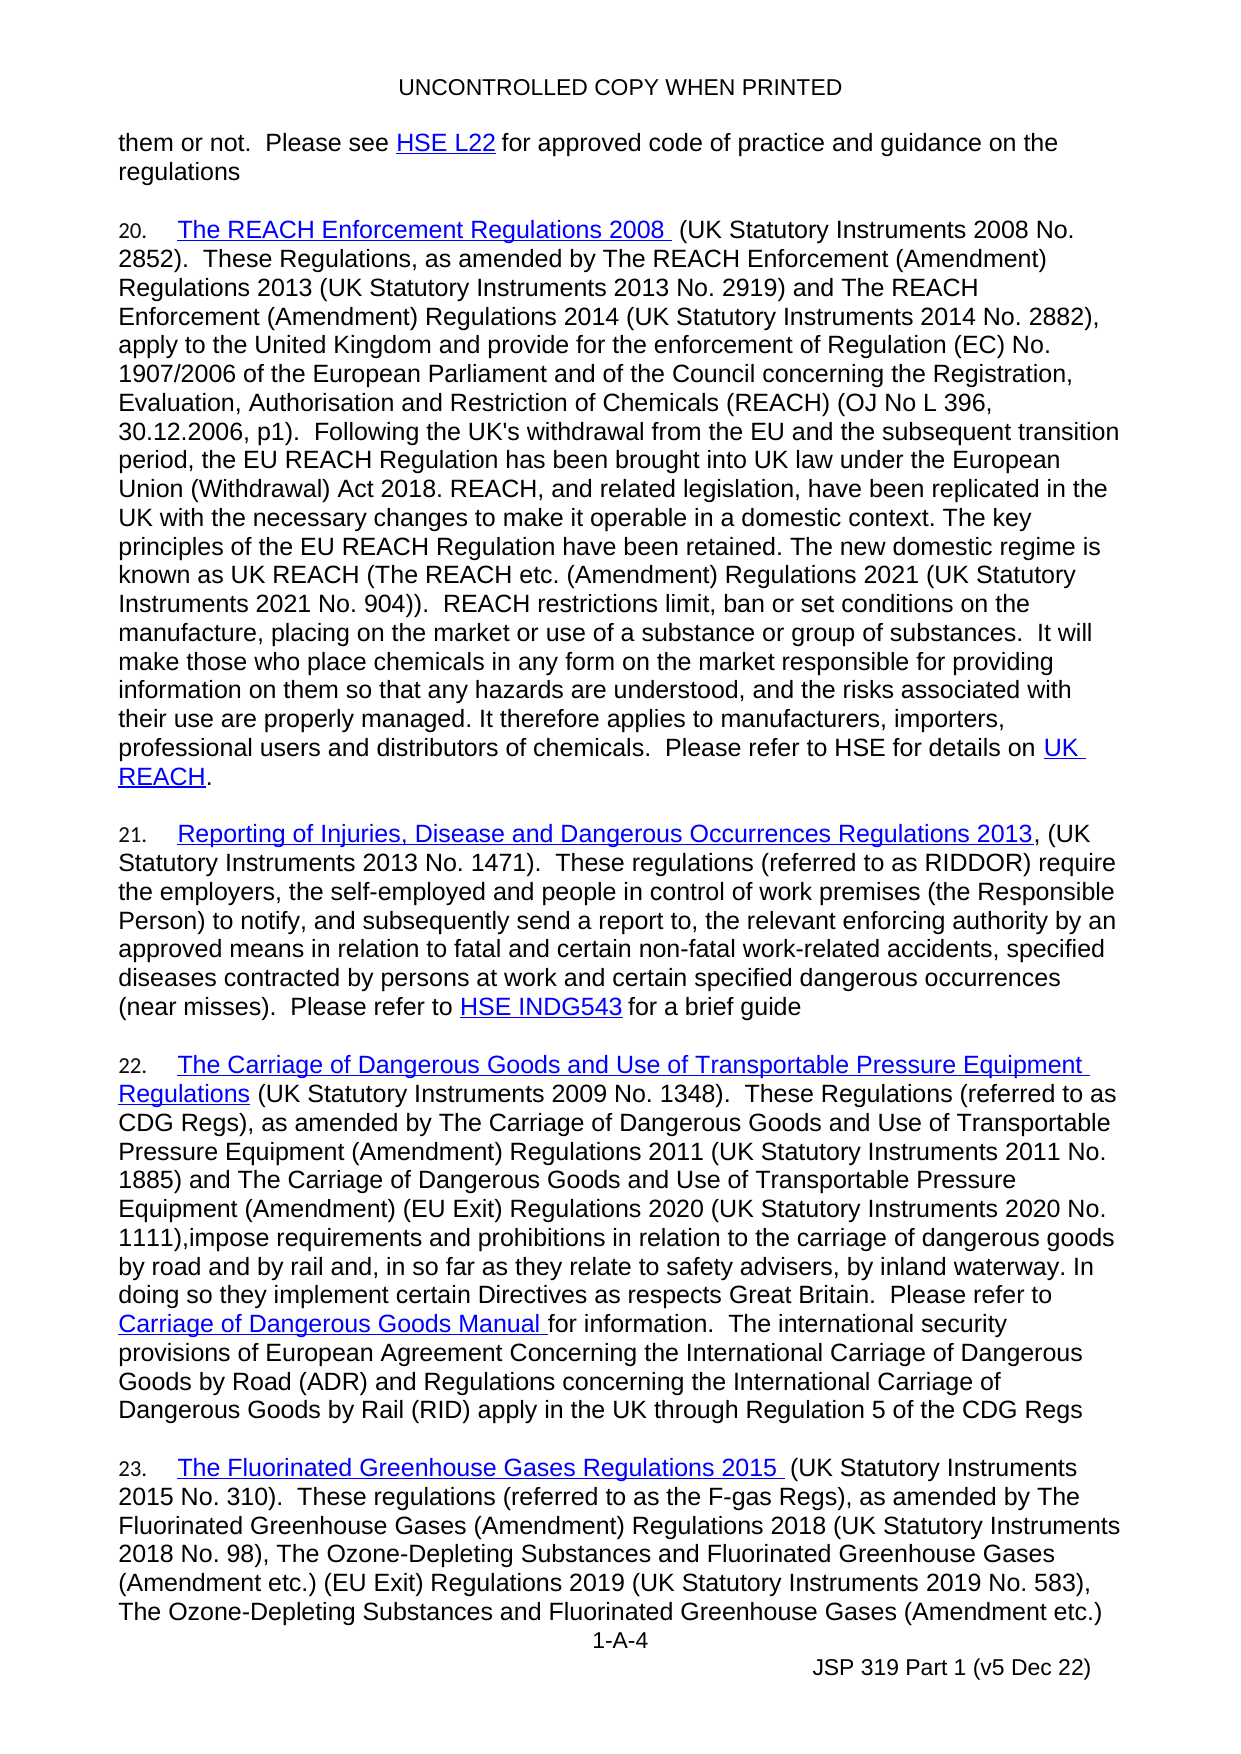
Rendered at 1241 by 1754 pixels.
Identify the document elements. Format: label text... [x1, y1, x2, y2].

list The REACH Enforcement Regulations 2008 (UK Statutory Instruments 2008 No. 2852). These Regulations, as amended by The REACH Enforcement (Amendment) Regulations 2013 (UK Statutory Instruments 2013 No. 2919) and The REACH Enforcement (Amendment) Regulations 2014 (UK Statutory Instruments 2014 No. 2882), apply to the United Kingdom and provide for the enforcement of Regulation (EC) No. 1907/2006 of the European Parliament and of the Council concerning the Registration, Evaluation, Authorisation and Restriction of Chemicals (REACH) (OJ No L 396, 30.12.2006, p1). Following the UK's withdrawal from the EU and the subsequent transition period, the EU REACH Regulation has been brought into UK law under the European Union (Withdrawal) Act 2018. REACH, and related legislation, have been replicated in the UK with the necessary changes to make it operable in a domestic context. The key principles of the EU REACH Regulation have been retained. The new domestic regime is known as UK REACH (The REACH etc. (Amendment) Regulations 2021 (UK Statutory Instruments 2021 No. 904)). REACH restrictions limit, ban or set conditions on the manufacture, placing on the market or use of a substance or group of substances. It will make those who place chemicals in any form on the market responsible for providing information on them so that any hazards are understood, and the risks associated with their use are properly managed. It therefore applies to manufacturers, importers, professional users and distributors of chemicals. Please refer to HSE for details on UK REACH. [118, 215, 1122, 790]
list The Fluorinated Greenhouse Gases Regulations 2015 (UK Statutory Instruments 2015 No. 310). These regulations (referred to as the F-gas Regs), as amended by The Fluorinated Greenhouse Gases (Amendment) Regulations 2018 (UK Statutory Instruments 2018 No. 98), The Ozone-Depleting Substances and Fluorinated Greenhouse Gases (Amendment etc.) (EU Exit) Regulations 2019 (UK Statutory Instruments 2019 No. 583), The Ozone-Depleting Substances and Fluorinated Greenhouse Gases (Amendment etc.) (EU Exit) Regulations 2020 (UK Statutory Instruments 2020 No 1616) and The Fluorinated Greenhouse Gases (Amendment) (EU Exit) Regulations 2021 (UK Statutory Instruments 2021 No. 543), give effect to Regulation (EU) No 517/2014 of the European Parliament and of the Council on fluorinated greenhouse gases (OJ No L 150, 20.5.2014, p 195) (“the 2014 Regulation”). The regulations are intended to both reduce the availability and reliance of certain HFCs within the market. They were also used as a means of controlling mass production and imposing a strict service ban on any gas with a high Global Warming Potential (GWP). [118, 1453, 1122, 1626]
list Reporting of Injuries, Disease and Dangerous Occurrences Regulations 2013, (UK Statutory Instruments 2013 No. 1471). These regulations (referred to as RIDDOR) require the employers, the self-employed and people in control of work premises (the Responsible Person) to notify, and subsequently send a report to, the relevant enforcing authority by an approved means in relation to fatal and certain non-fatal work-related accidents, specified diseases contracted by persons at work and certain specified dangerous occurrences (near misses). Please refer to HSE INDG543 for a brief guide [118, 819, 1122, 1021]
list Provision and Use of Work Equipment Regulations 1998, (UK Statutory Instruments 1998 No. 2306). These Regulations (referred to as PUWER), as amended by The Health and Safety (Miscellaneous Amendments) Regulations 2002 (UK Statutory Instruments 2002 No. 2174 Regulation 7), impose health and safety requirements with respect to the provision and use of work equipment. They place duties on people and companies who own, operate or have control over work equipment. PUWER also places responsibilities on businesses and organisations whose employees use work equipment, whether owned by them or not. Please see HSE L22 for approved code of practice and guidance on the regulations [118, 128, 1122, 186]
list The Carriage of Dangerous Goods and Use of Transportable Pressure Equipment Regulations (UK Statutory Instruments 2009 No. 1348). These Regulations (referred to as CDG Regs), as amended by The Carriage of Dangerous Goods and Use of Transportable Pressure Equipment (Amendment) Regulations 2011 (UK Statutory Instruments 2011 No. 1885) and The Carriage of Dangerous Goods and Use of Transportable Pressure Equipment (Amendment) (EU Exit) Regulations 2020 (UK Statutory Instruments 2020 No. 1111),impose requirements and prohibitions in relation to the carriage of dangerous goods by road and by rail and, in so far as they relate to safety advisers, by inland waterway. In doing so they implement certain Directives as respects Great Britain. Please refer to Carriage of Dangerous Goods Manual for information. The international security provisions of European Agreement Concerning the International Carriage of Dangerous Goods by Road (ADR) and Regulations concerning the International Carriage of Dangerous Goods by Rail (RID) apply in the UK through Regulation 5 of the CDG Regs [118, 1050, 1122, 1424]
